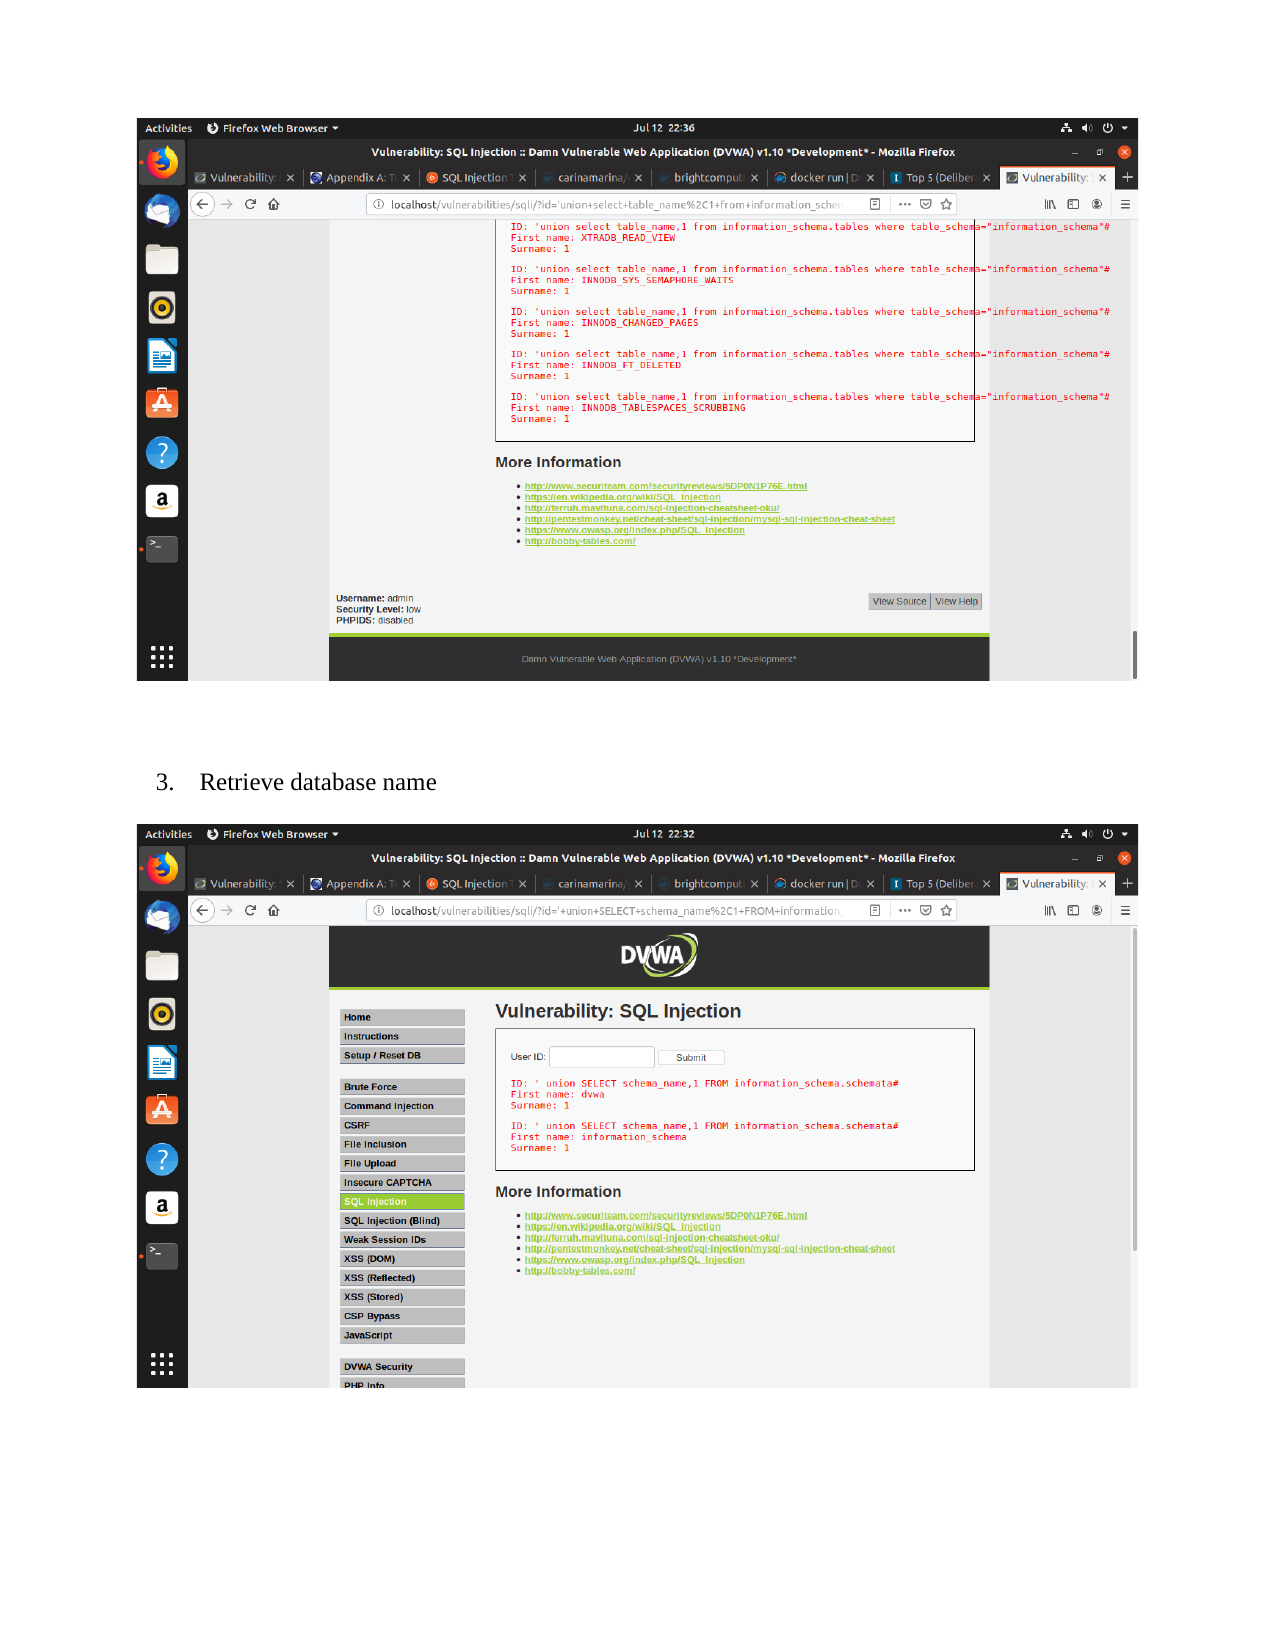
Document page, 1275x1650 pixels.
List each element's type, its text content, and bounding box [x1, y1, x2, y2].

picture [136, 118, 1139, 681]
picture [136, 824, 1139, 1388]
list Retrieve database name [156, 767, 1157, 796]
